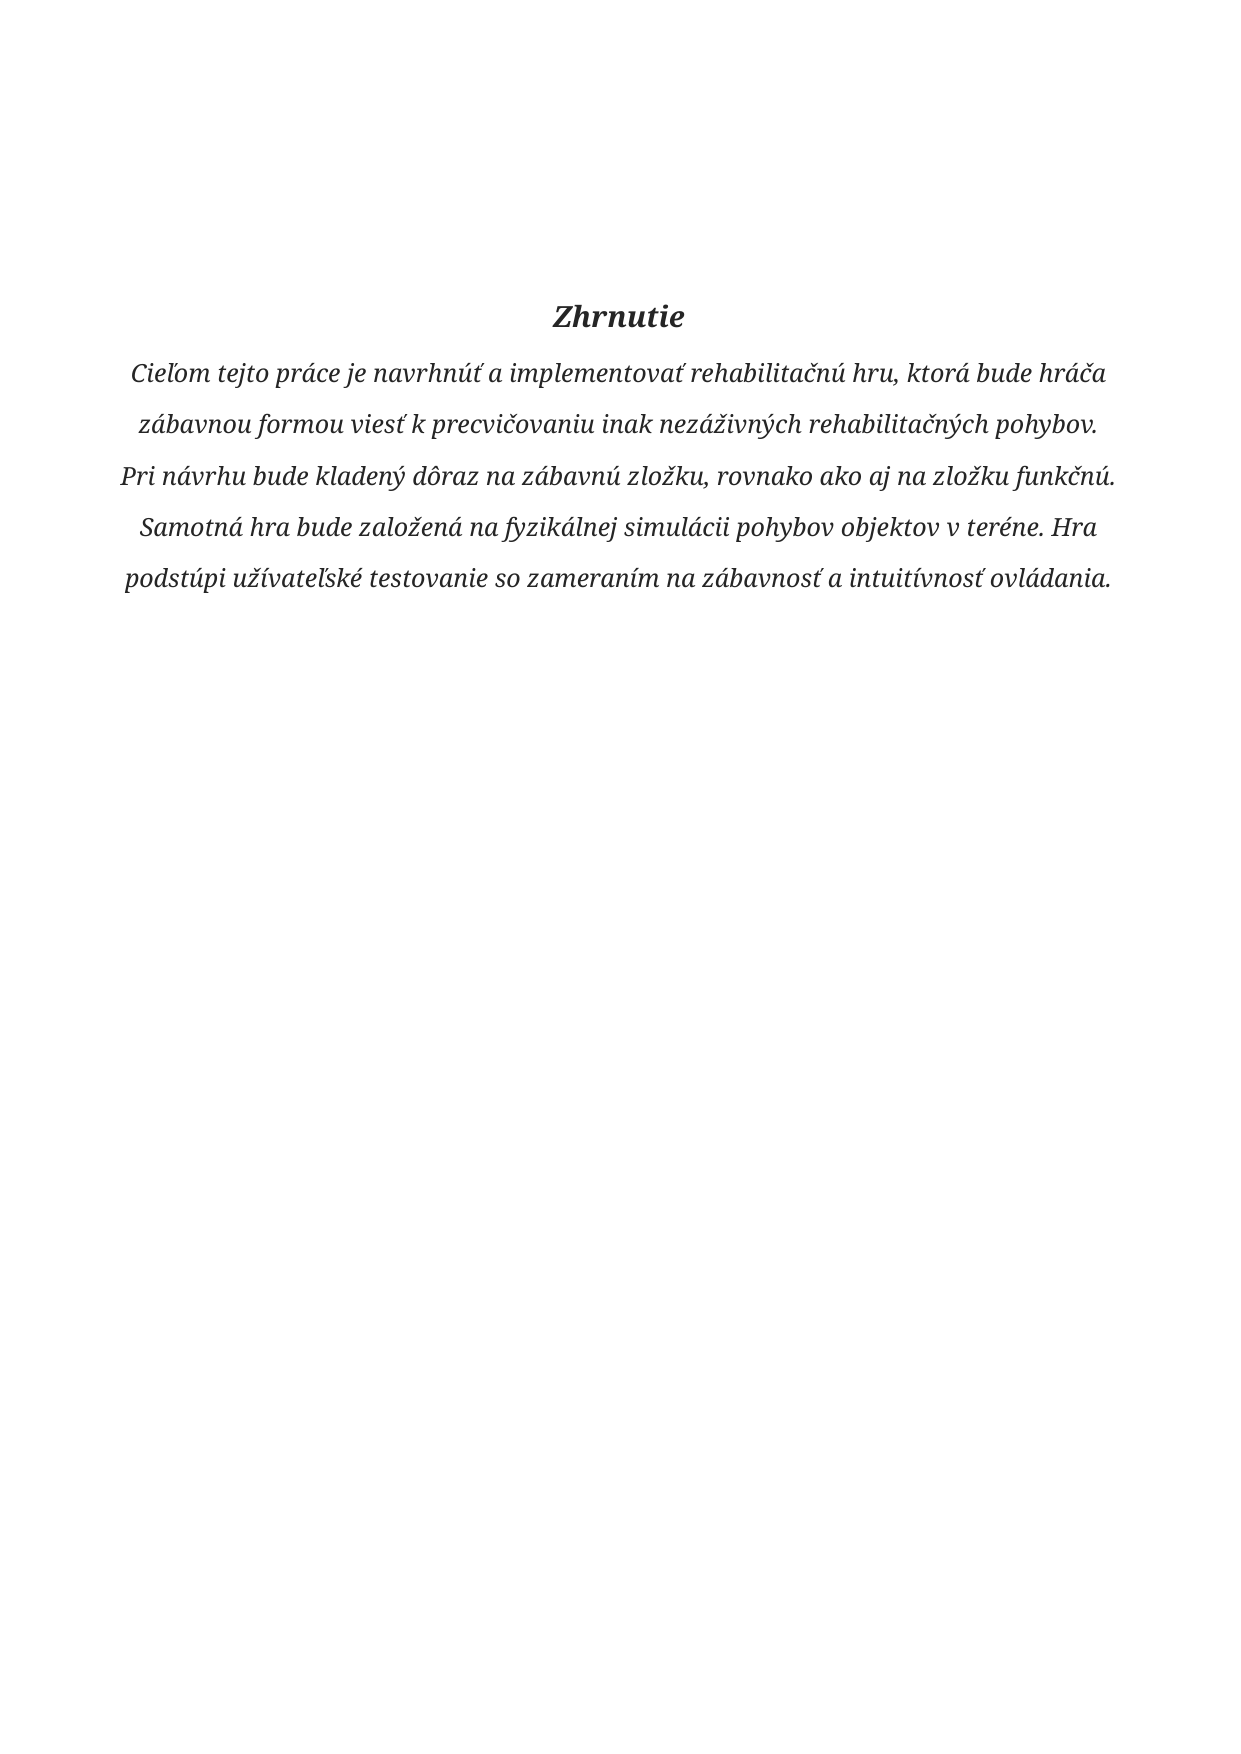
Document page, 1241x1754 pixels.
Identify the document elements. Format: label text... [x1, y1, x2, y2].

text Zhrnutie [118, 297, 1122, 336]
text Cieľom tejto práce je navrhnúť a implementovať rehabilitačnú hru, ktorá bude hráča zábavnou formou viesť k precvičovaniu inak nezáživných rehabilitačných pohybov. Pri návrhu bude kladený dôraz na zábavnú zložku, rovnako ako aj na zložku funkčnú. Samotná hra bude založená na fyzikálnej simulácii pohybov objektov v teréne. Hra podstúpi užívateľské testovanie so zameraním na zábavnosť a intuitívnosť ovládania. [118, 356, 1122, 594]
